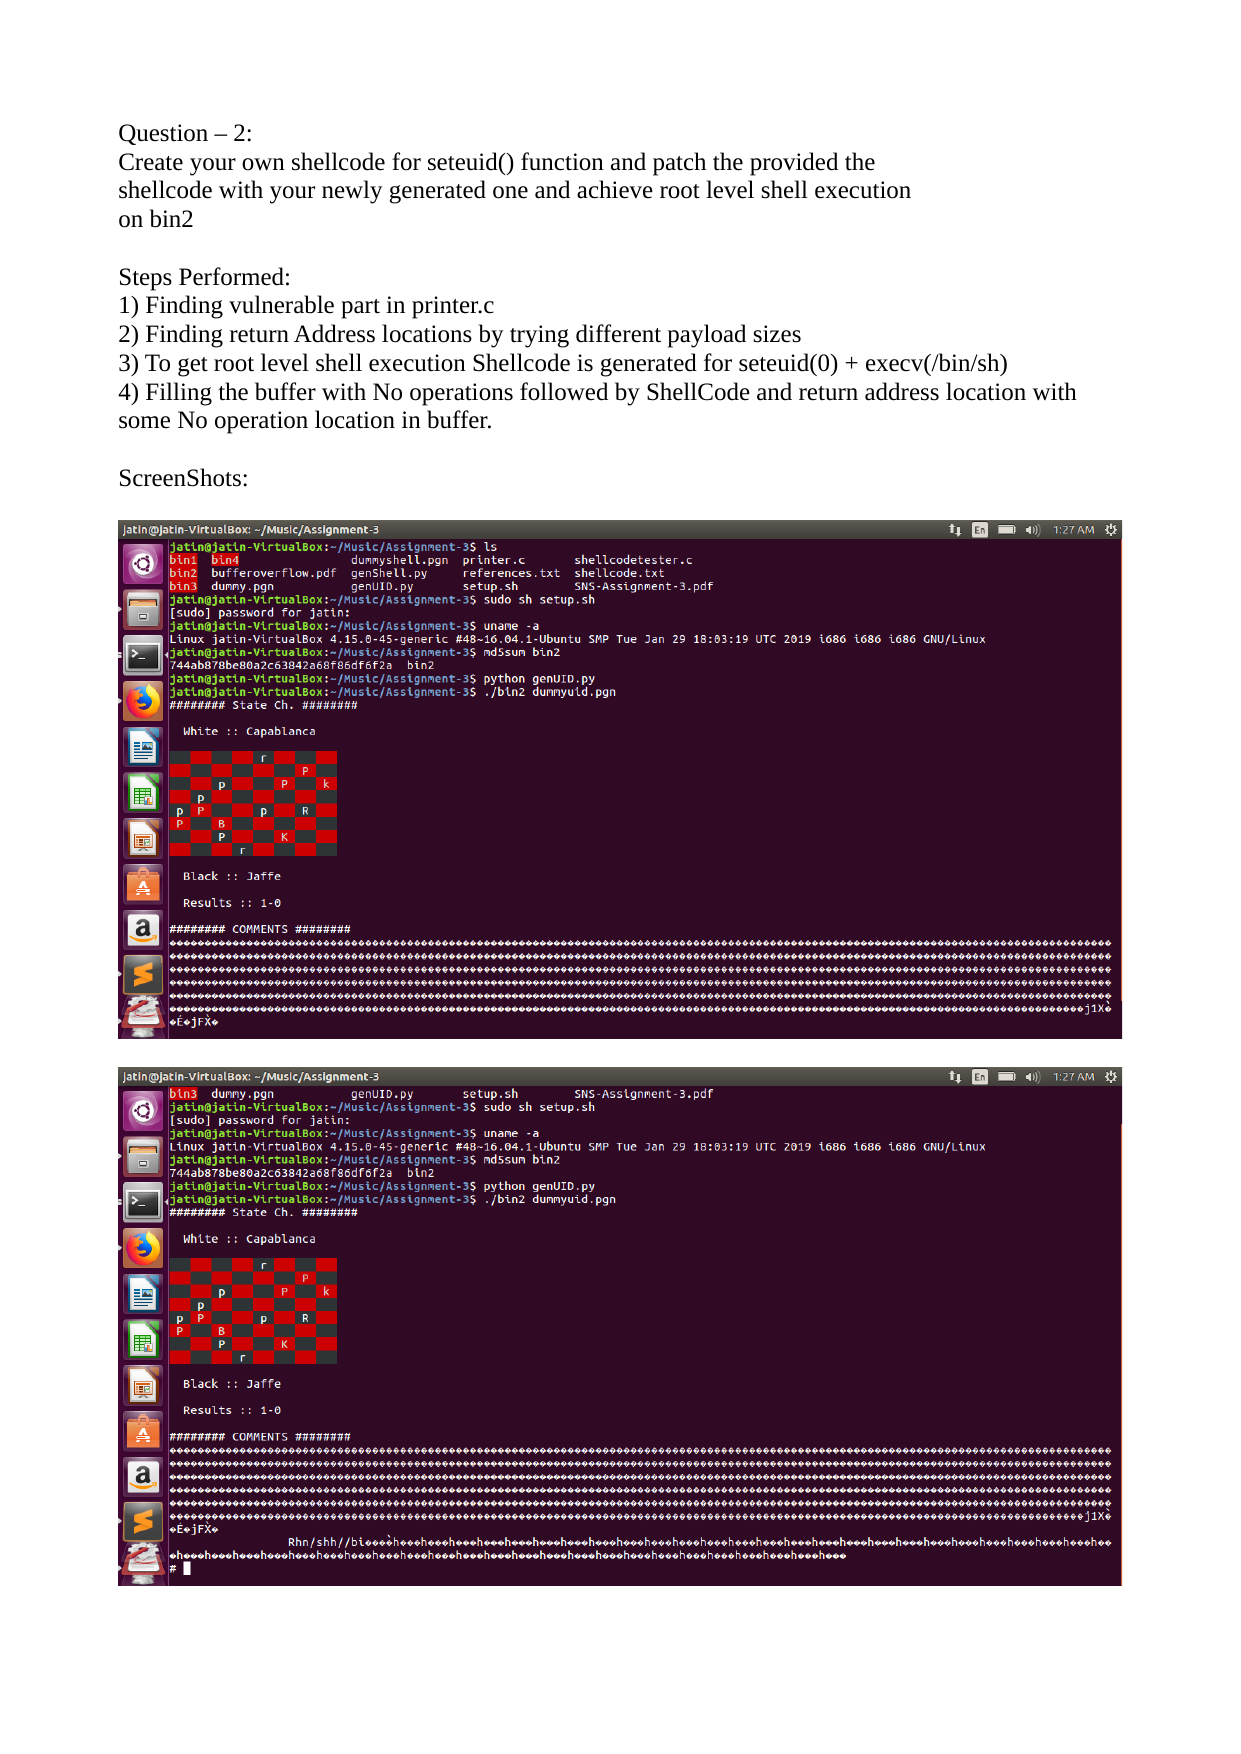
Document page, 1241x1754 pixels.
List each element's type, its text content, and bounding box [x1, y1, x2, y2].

text Steps Performed: [118, 262, 1122, 291]
text 4) Filling the buffer with No operations followed by ShellCode and return address location with some No operation location in buffer. [118, 377, 1122, 434]
picture [118, 520, 1123, 1039]
picture [118, 1067, 1123, 1586]
text Create your own shellcode for seteuid() function and patch the provided the [118, 147, 1122, 176]
text Question – 2: [118, 118, 1122, 147]
text 1) Finding vulnerable part in printer.c [118, 291, 1122, 319]
text 2) Finding return Address locations by trying different payload sizes [118, 319, 1122, 348]
text ScreenShots: [118, 463, 1122, 492]
text 3) To get root level shell execution Shellcode is generated for seteuid(0) + execv(/bin/sh) [118, 348, 1122, 377]
text on bin2 [118, 204, 1122, 233]
text shellcode with your newly generated one and achieve root level shell execution [118, 176, 1122, 204]
